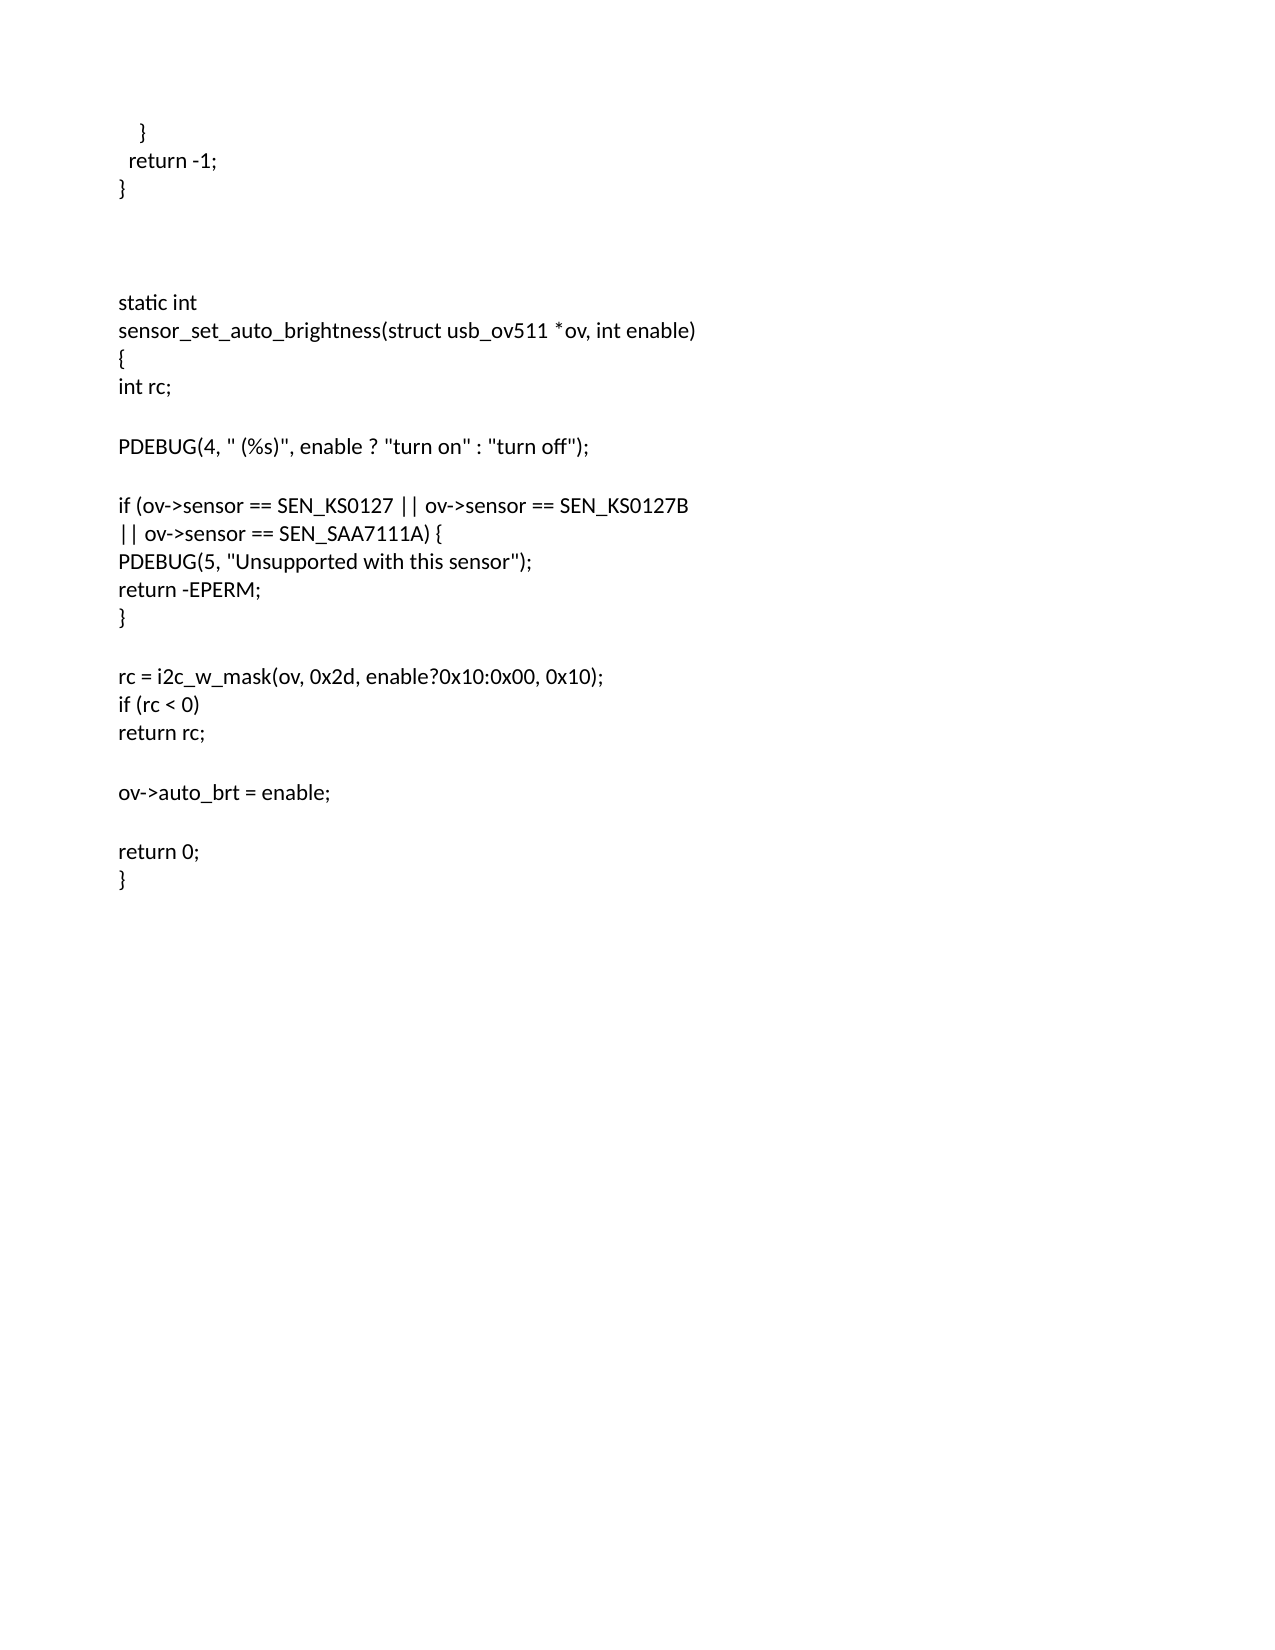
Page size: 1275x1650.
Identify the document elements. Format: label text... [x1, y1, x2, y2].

text } [118, 865, 1157, 893]
text return -EPERM; [118, 575, 1157, 603]
text int rc; [118, 372, 1157, 401]
text rc = i2c_w_mask(ov, 0x2d, enable?0x10:0x00, 0x10); [118, 662, 1157, 690]
text return -1; [118, 146, 1157, 174]
text return rc; [118, 718, 1157, 746]
text } [118, 174, 1157, 202]
text } [118, 118, 1157, 146]
text PDEBUG(4, " (%s)", enable ? "turn on" : "turn off"); [118, 432, 1157, 460]
text } [118, 603, 1157, 631]
text || ov->sensor == SEN_SAA7111A) { [118, 519, 1157, 547]
text ov->auto_brt = enable; [118, 778, 1157, 806]
text return 0; [118, 837, 1157, 865]
text sensor_set_auto_brightness(struct usb_ov511 *ov, int enable) [118, 316, 1157, 344]
text static int [118, 288, 1157, 316]
text PDEBUG(5, "Unsupported with this sensor"); [118, 547, 1157, 575]
text if (ov->sensor == SEN_KS0127 || ov->sensor == SEN_KS0127B [118, 491, 1157, 519]
text if (rc < 0) [118, 690, 1157, 718]
text { [118, 344, 1157, 372]
